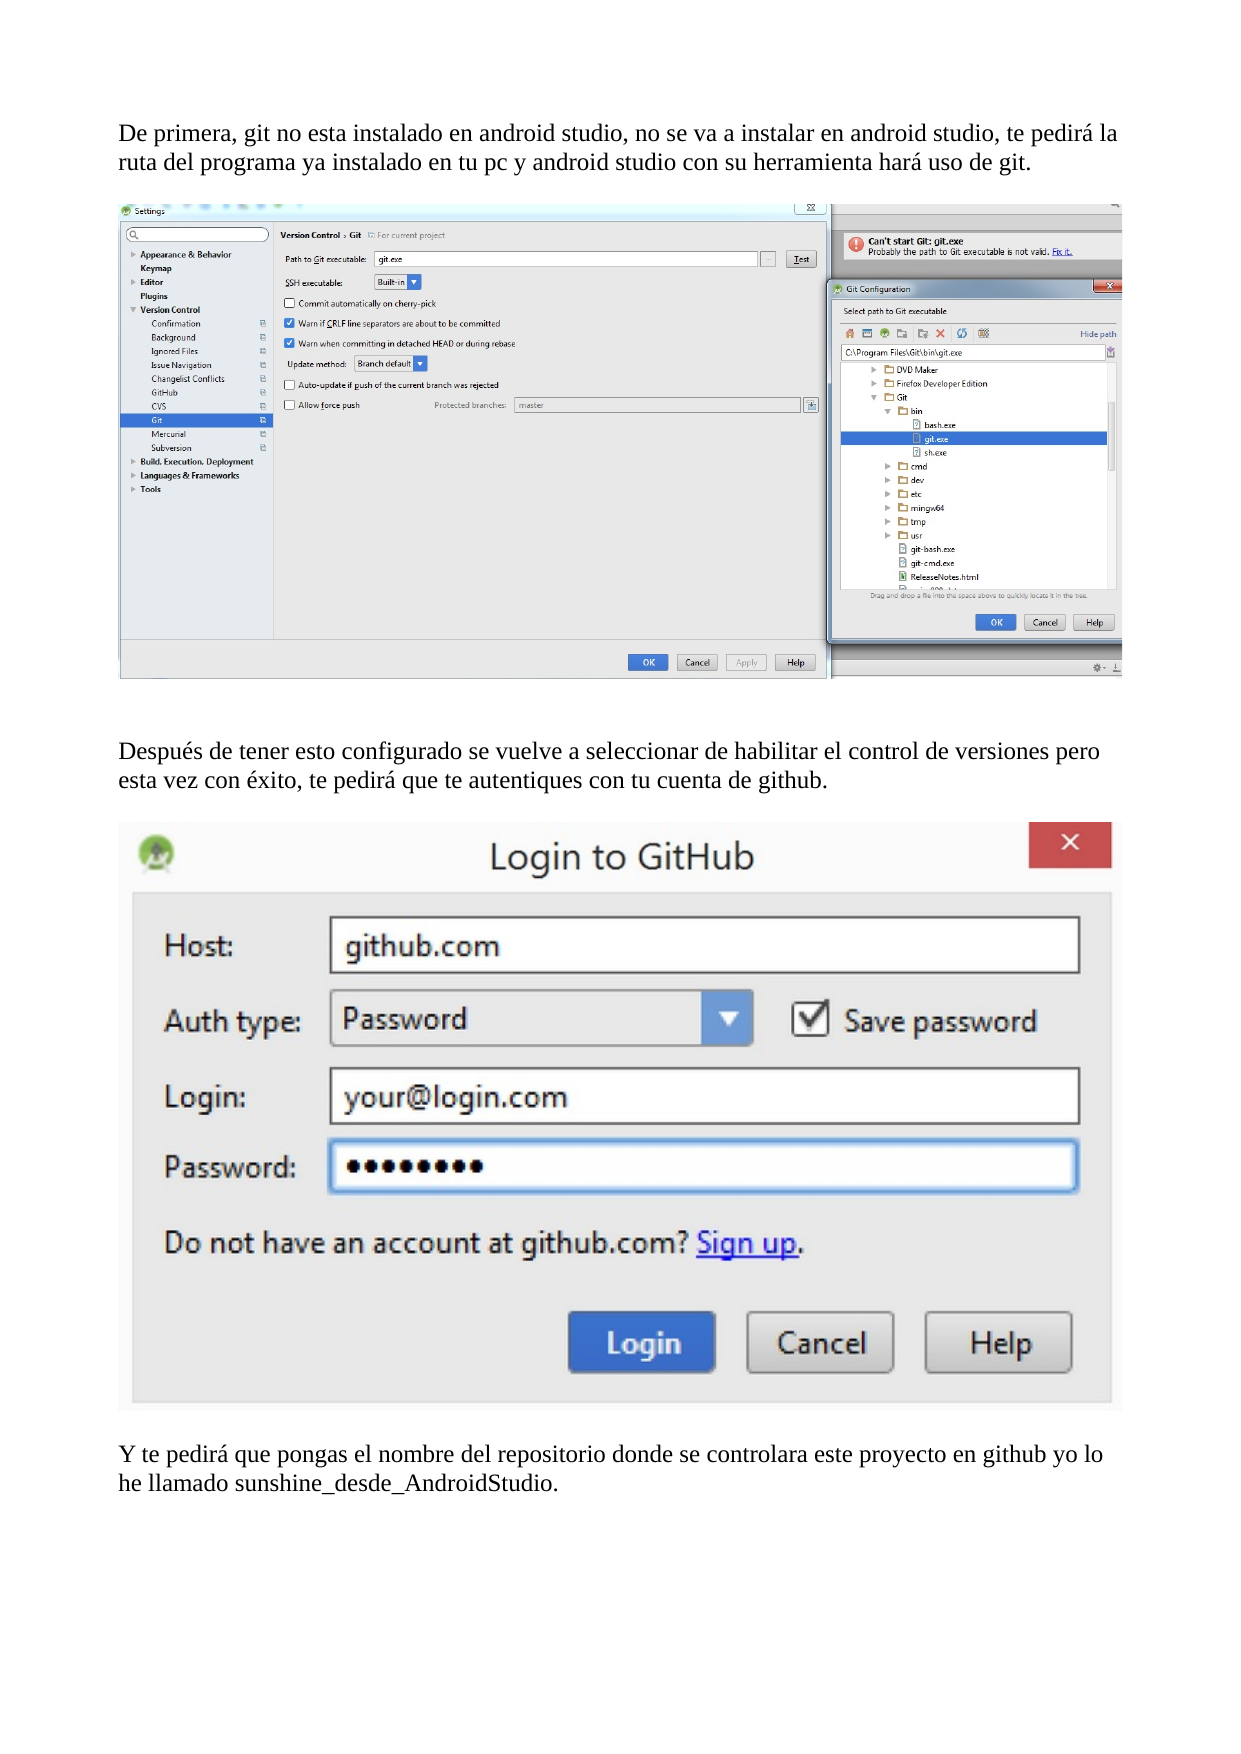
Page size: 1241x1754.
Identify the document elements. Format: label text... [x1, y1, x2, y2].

picture [118, 822, 1123, 1411]
text Y te pedirá que pongas el nombre del repositorio donde se controlara este proyecto en github yo lo he llamado sunshine_desde_AndroidStudio. [118, 1439, 1122, 1496]
picture [118, 204, 1123, 679]
text Después de tener esto configurado se vuelve a seleccionar de habilitar el control de versiones pero esta vez con éxito, te pedirá que te autentiques con tu cuenta de github. [118, 736, 1122, 794]
text De primera, git no esta instalado en android studio, no se va a instalar en android studio, te pedirá la ruta del programa ya instalado en tu pc y android studio con su herramienta hará uso de git. [118, 118, 1122, 176]
